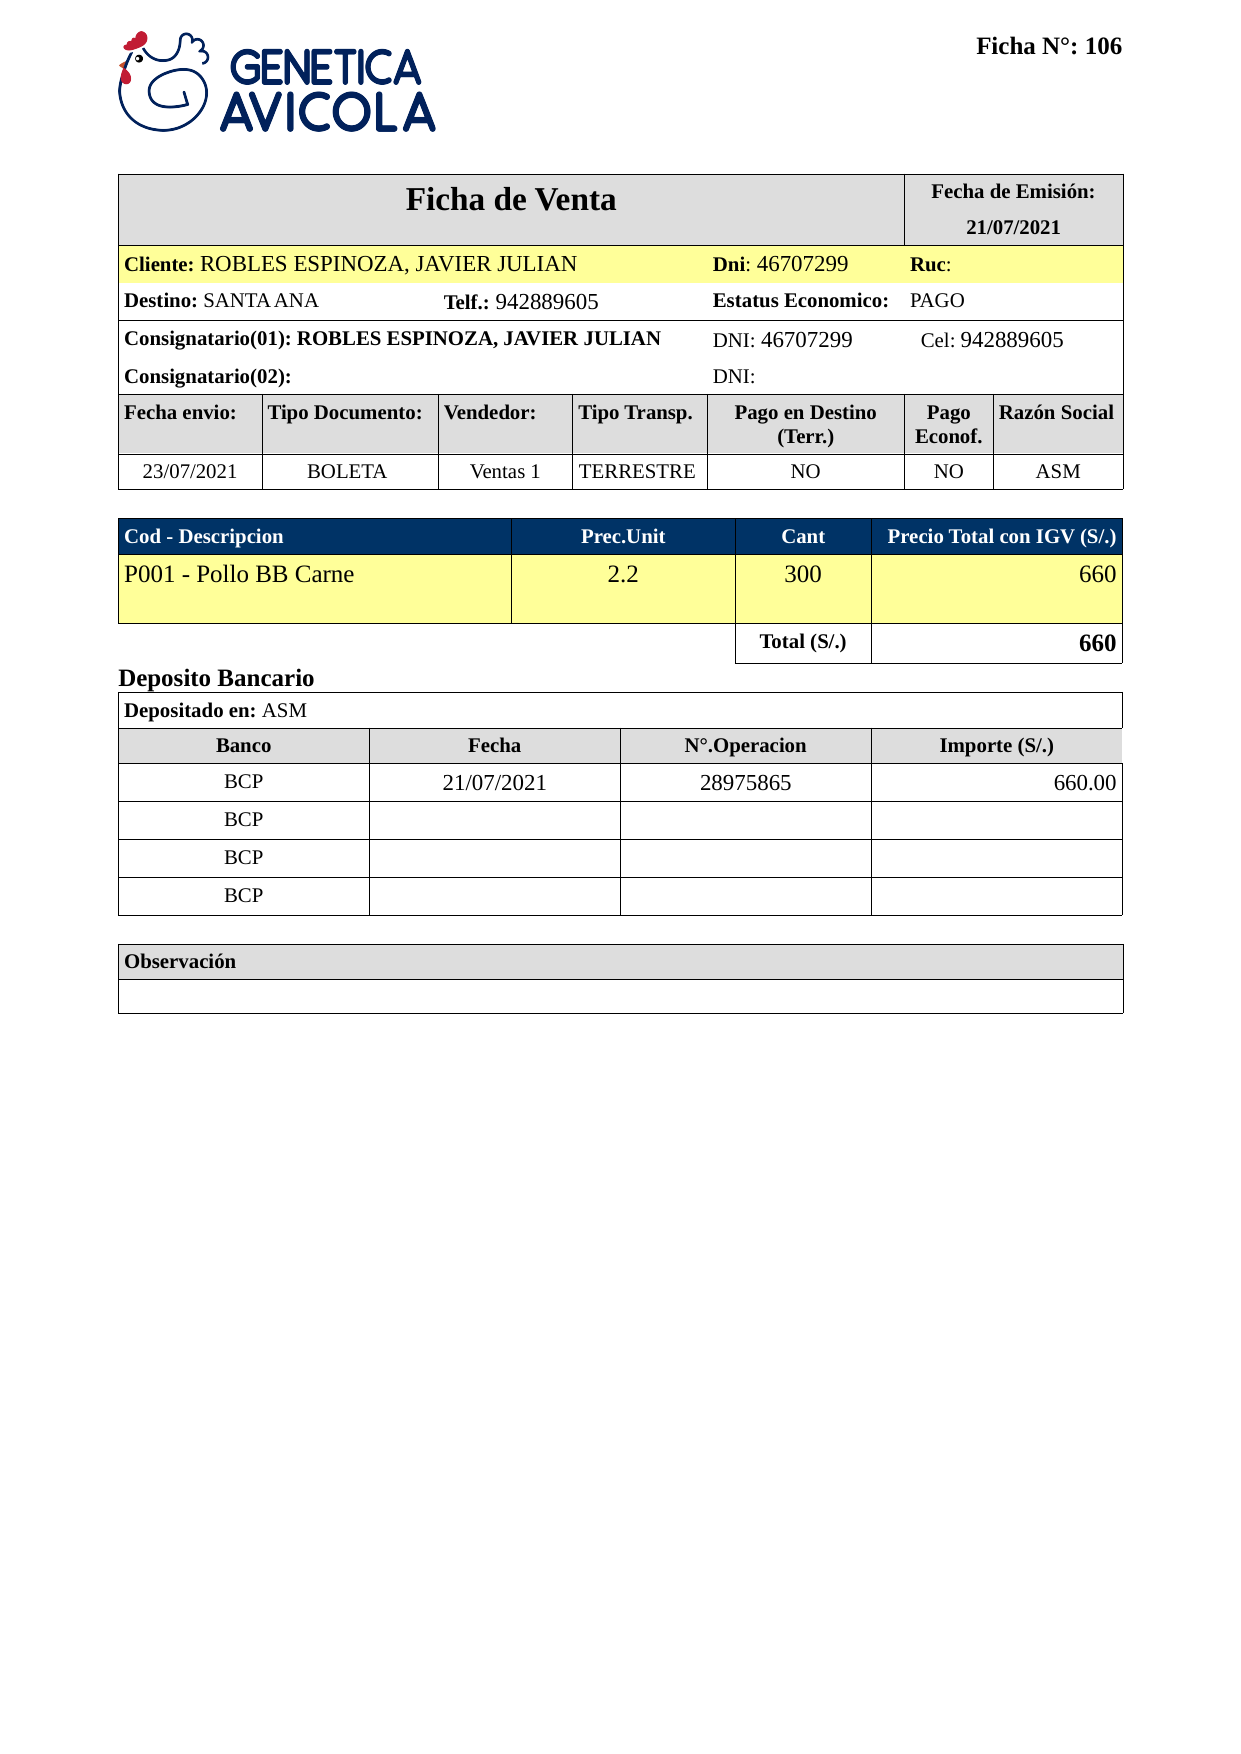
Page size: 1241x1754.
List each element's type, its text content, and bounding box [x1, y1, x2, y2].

table_cell BCP [119, 802, 369, 839]
table_header Observación [119, 945, 1123, 979]
table_header Precio Total con IGV (S/.) [872, 519, 1122, 554]
table_cell Razón Social [994, 395, 1123, 453]
table_cell N°.Operacion [621, 729, 871, 763]
table_cell Fecha [370, 729, 620, 763]
table_cell BCP [119, 840, 369, 877]
table_header Depositado en: ASM [119, 693, 1122, 727]
table_cell [511, 624, 735, 663]
table_cell [370, 840, 620, 877]
table_cell Ventas 1 [439, 455, 572, 489]
table_cell 660 [872, 624, 1122, 663]
table_cell Tipo Transp. [573, 395, 707, 453]
table_cell [621, 840, 871, 877]
table_cell BOLETA [263, 455, 438, 489]
table_cell BCP [119, 764, 369, 801]
table_cell Telf.: 942889605 [438, 283, 707, 320]
table_cell Pago en Destino (Terr.) [708, 395, 904, 453]
table_header Cod - Descripcion [119, 519, 511, 554]
table_cell [872, 878, 1122, 915]
table_cell [621, 802, 871, 839]
table_cell Cliente: ROBLES ESPINOZA, JAVIER JULIAN [119, 246, 707, 283]
table_cell Estatus Economico: [707, 283, 904, 320]
table_cell P001 - Pollo BB Carne [119, 555, 511, 623]
table_cell NO [905, 455, 993, 489]
table_cell Pago Econof. [905, 395, 993, 453]
table_cell PAGO [904, 283, 1123, 320]
table_cell Consignatario(01): ROBLES ESPINOZA, JAVIER JULIAN [119, 321, 707, 358]
table_cell BCP [119, 878, 369, 915]
table_cell [872, 802, 1122, 839]
table_cell DNI: 46707299 [707, 321, 915, 358]
table_cell [621, 878, 871, 915]
table_header Ficha de Venta [119, 175, 904, 245]
table_cell 23/07/2021 [119, 455, 262, 489]
picture [118, 31, 436, 132]
table_header Prec.Unit [512, 519, 735, 554]
table_cell [118, 624, 511, 663]
text Deposito Bancario [118, 663, 1122, 692]
table_cell Vendedor: [439, 395, 572, 453]
table_cell Destino: SANTA ANA [119, 283, 438, 320]
table_cell Tipo Documento: [263, 395, 438, 453]
table_cell Cel: 942889605 [915, 321, 1123, 358]
table_cell 660 [872, 555, 1122, 623]
table_cell 28975865 [621, 764, 871, 801]
table_cell ASM [994, 455, 1123, 489]
table_header Cant [736, 519, 871, 554]
table_cell 2.2 [512, 555, 735, 623]
table_cell [119, 980, 1123, 1012]
table_cell Dni: 46707299 [707, 246, 904, 283]
table_cell Banco [119, 729, 369, 763]
table_cell 21/07/2021 [905, 209, 1123, 245]
table_header Fecha de Emisión: [905, 175, 1123, 209]
table_cell 300 [736, 555, 871, 623]
table_cell NO [708, 455, 904, 489]
table_cell [370, 802, 620, 839]
table_cell 21/07/2021 [370, 764, 620, 801]
table_cell Importe (S/.) [872, 729, 1122, 763]
table_cell [370, 878, 620, 915]
table_cell TERRESTRE [573, 455, 707, 489]
table_cell Consignatario(02): [119, 358, 707, 394]
table_cell [872, 840, 1122, 877]
table_cell Ruc: [904, 246, 1123, 283]
table_cell Fecha envio: [119, 395, 262, 453]
table_cell Total (S/.) [736, 624, 871, 663]
table_cell DNI: [707, 358, 1123, 394]
table_cell 660.00 [872, 764, 1122, 801]
